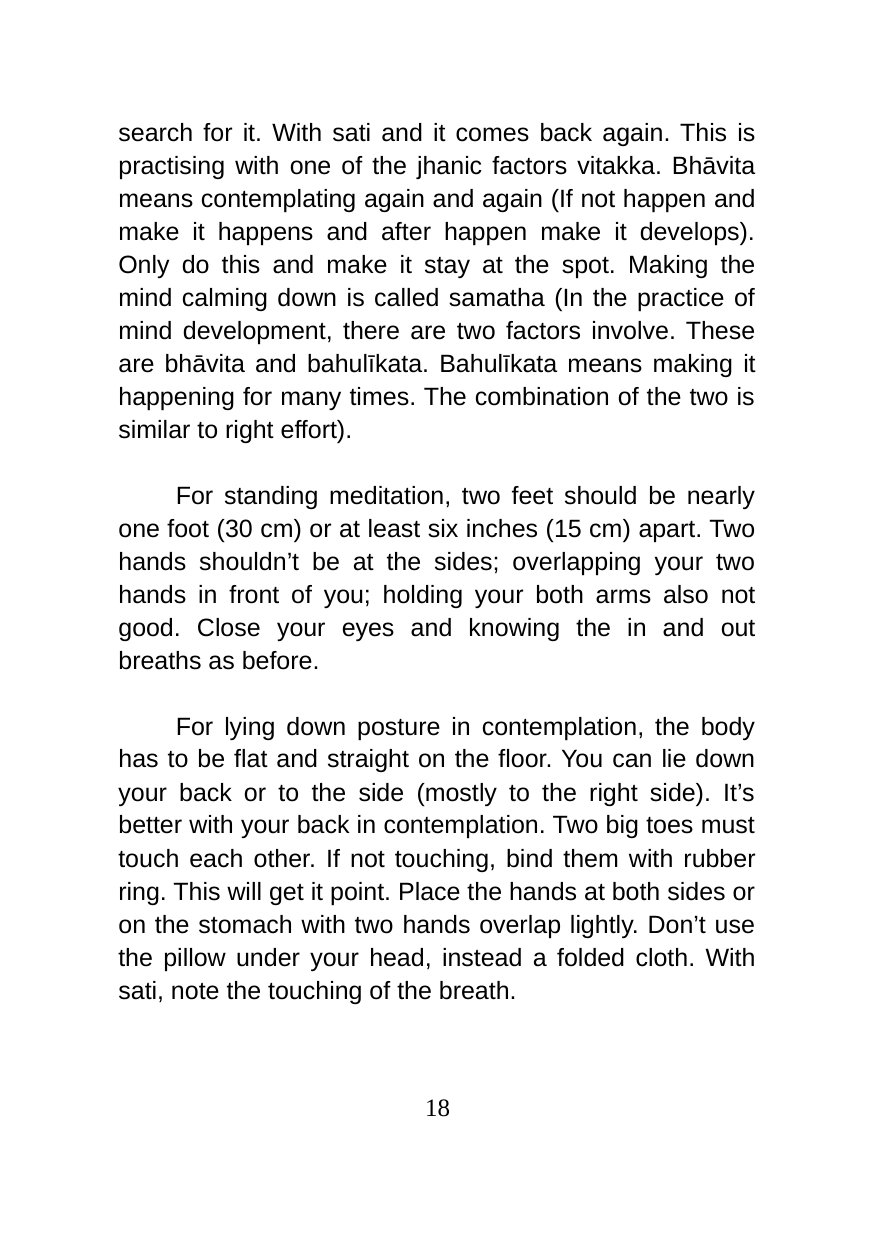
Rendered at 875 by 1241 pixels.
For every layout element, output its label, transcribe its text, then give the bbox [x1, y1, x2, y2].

text search for it. With sati and it comes back again. This is practising with one of the jhanic factors vitakka. Bhāvita means contemplating again and again (If not happen and make it happens and after happen make it develops). Only do this and make it stay at the spot. Making the mind calming down is called samatha (In the practice of mind development, there are two factors involve. These are bhāvita and bahulīkata. Bahulīkata means making it happening for many times. The combination of the two is similar to right effort). [118, 118, 756, 444]
text For standing meditation, two feet should be nearly one foot (30 cm) or at least six inches (15 cm) apart. Two hands shouldn’t be at the sides; overlapping your two hands in front of you; holding your both arms also not good. Close your eyes and knowing the in and out breaths as before. [118, 481, 756, 675]
text For lying down posture in contemplation, the body has to be flat and straight on the floor. You can lie down your back or to the side (mostly to the right side). It’s better with your back in contemplation. Two big toes must touch each other. If not touching, bind them with rubber ring. This will get it point. Place the hands at both sides or on the stomach with two hands overlap lightly. Don’t use the pillow under your head, instead a folded cloth. With sati, note the touching of the breath. [118, 711, 756, 1004]
